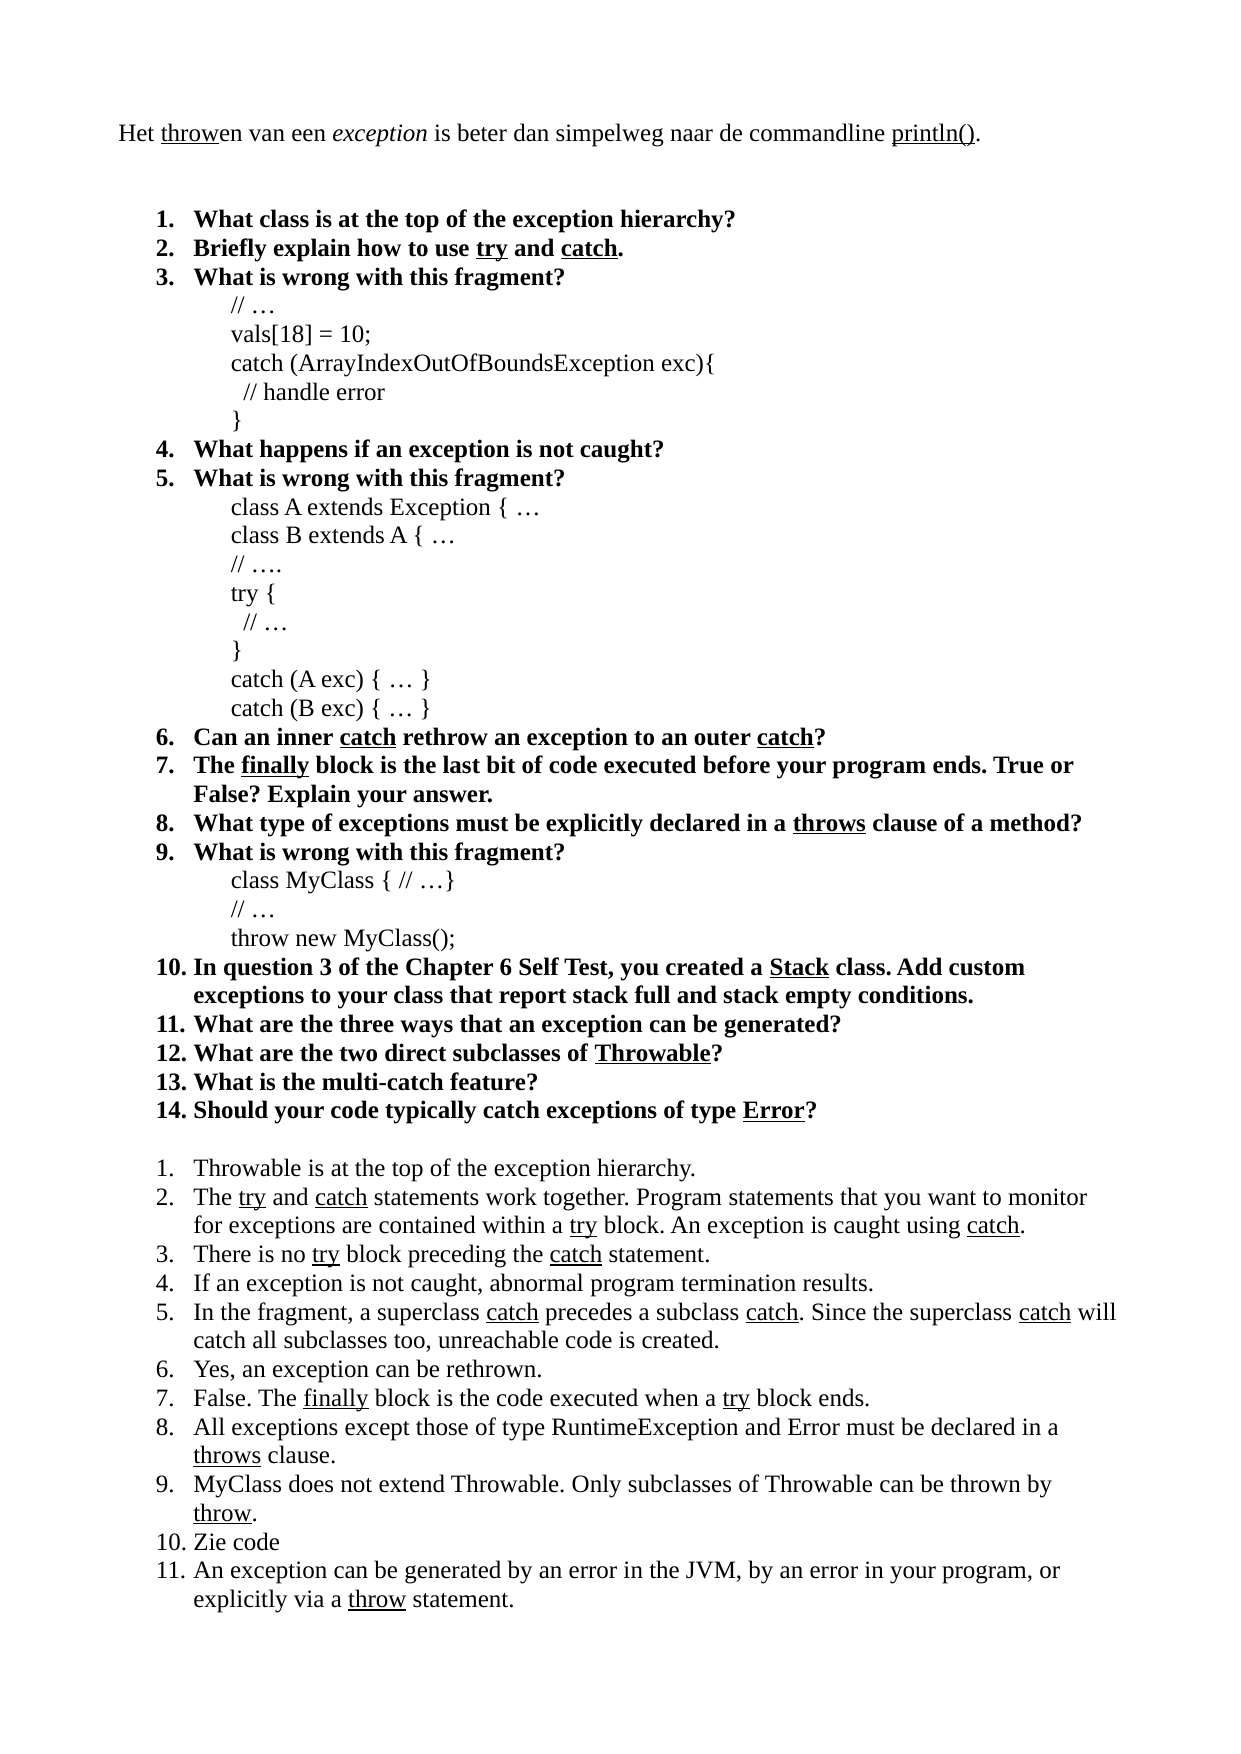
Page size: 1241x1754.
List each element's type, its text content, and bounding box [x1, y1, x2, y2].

list vals[18] = 10; [193, 319, 1122, 348]
list } [193, 406, 1122, 434]
list In the fragment, a superclass catch precedes a subclass catch. Since the superclass catch will catch all subclasses too, unreachable code is created. [156, 1297, 1122, 1354]
list class A extends Exception { … [193, 492, 1122, 521]
list // … [193, 607, 1122, 636]
list // … [193, 291, 1122, 319]
list Yes, an exception can be rethrown. [156, 1354, 1122, 1383]
list // handle error [193, 377, 1122, 406]
list All exceptions except those of type RuntimeException and Error must be declared in a throws clause. [156, 1412, 1122, 1469]
list Briefly explain how to use try and catch. [156, 233, 1122, 262]
list What is wrong with this fragment? [156, 837, 1122, 866]
list The try and catch statements work together. Program statements that you want to monitor for exceptions are contained within a try block. An exception is caught using catch. [156, 1182, 1122, 1239]
list What is the multi-catch feature? [156, 1067, 1122, 1096]
list The finally block is the last bit of code executed before your program ends. True or False? Explain your answer. [156, 751, 1122, 808]
list try { [193, 578, 1122, 607]
text Het throwen van een exception is beter dan simpelweg naar de commandline println(). [118, 118, 1122, 147]
list catch (ArrayIndexOutOfBoundsException exc){ [193, 348, 1122, 377]
list What happens if an exception is not caught? [156, 434, 1122, 463]
list What are the two direct subclasses of Throwable? [156, 1038, 1122, 1067]
list Can an inner catch rethrow an exception to an outer catch? [156, 722, 1122, 751]
list catch (A exc) { … } [193, 664, 1122, 693]
list What type of exceptions must be explicitly declared in a throws clause of a method? [156, 808, 1122, 837]
list MyClass does not extend Throwable. Only subclasses of Throwable can be thrown by throw. [156, 1469, 1122, 1527]
list // …. [193, 549, 1122, 578]
list What is wrong with this fragment? [156, 463, 1122, 492]
list In question 3 of the Chapter 6 Self Test, you created a Stack class. Add custom exceptions to your class that report stack full and stack empty conditions. [156, 952, 1122, 1009]
list What are the three ways that an exception can be generated? [156, 1009, 1122, 1038]
list Should your code typically catch exceptions of type Error? [156, 1096, 1122, 1124]
list } [193, 636, 1122, 664]
list catch (B exc) { … } [193, 693, 1122, 722]
list class B extends A { … [193, 521, 1122, 549]
list // … [193, 894, 1122, 923]
list Throwable is at the top of the exception hierarchy. [156, 1153, 1122, 1182]
list An exception can be generated by an error in the JVM, by an error in your program, or explicitly via a throw statement. [156, 1556, 1122, 1613]
list What is wrong with this fragment? [156, 262, 1122, 291]
list If an exception is not caught, abnormal program termination results. [156, 1268, 1122, 1297]
list class MyClass { // …} [193, 866, 1122, 894]
list throw new MyClass(); [193, 923, 1122, 952]
list What class is at the top of the exception hierarchy? [156, 204, 1122, 233]
list False. The finally block is the code executed when a try block ends. [156, 1383, 1122, 1412]
list There is no try block preceding the catch statement. [156, 1239, 1122, 1268]
list Zie code [156, 1527, 1122, 1556]
